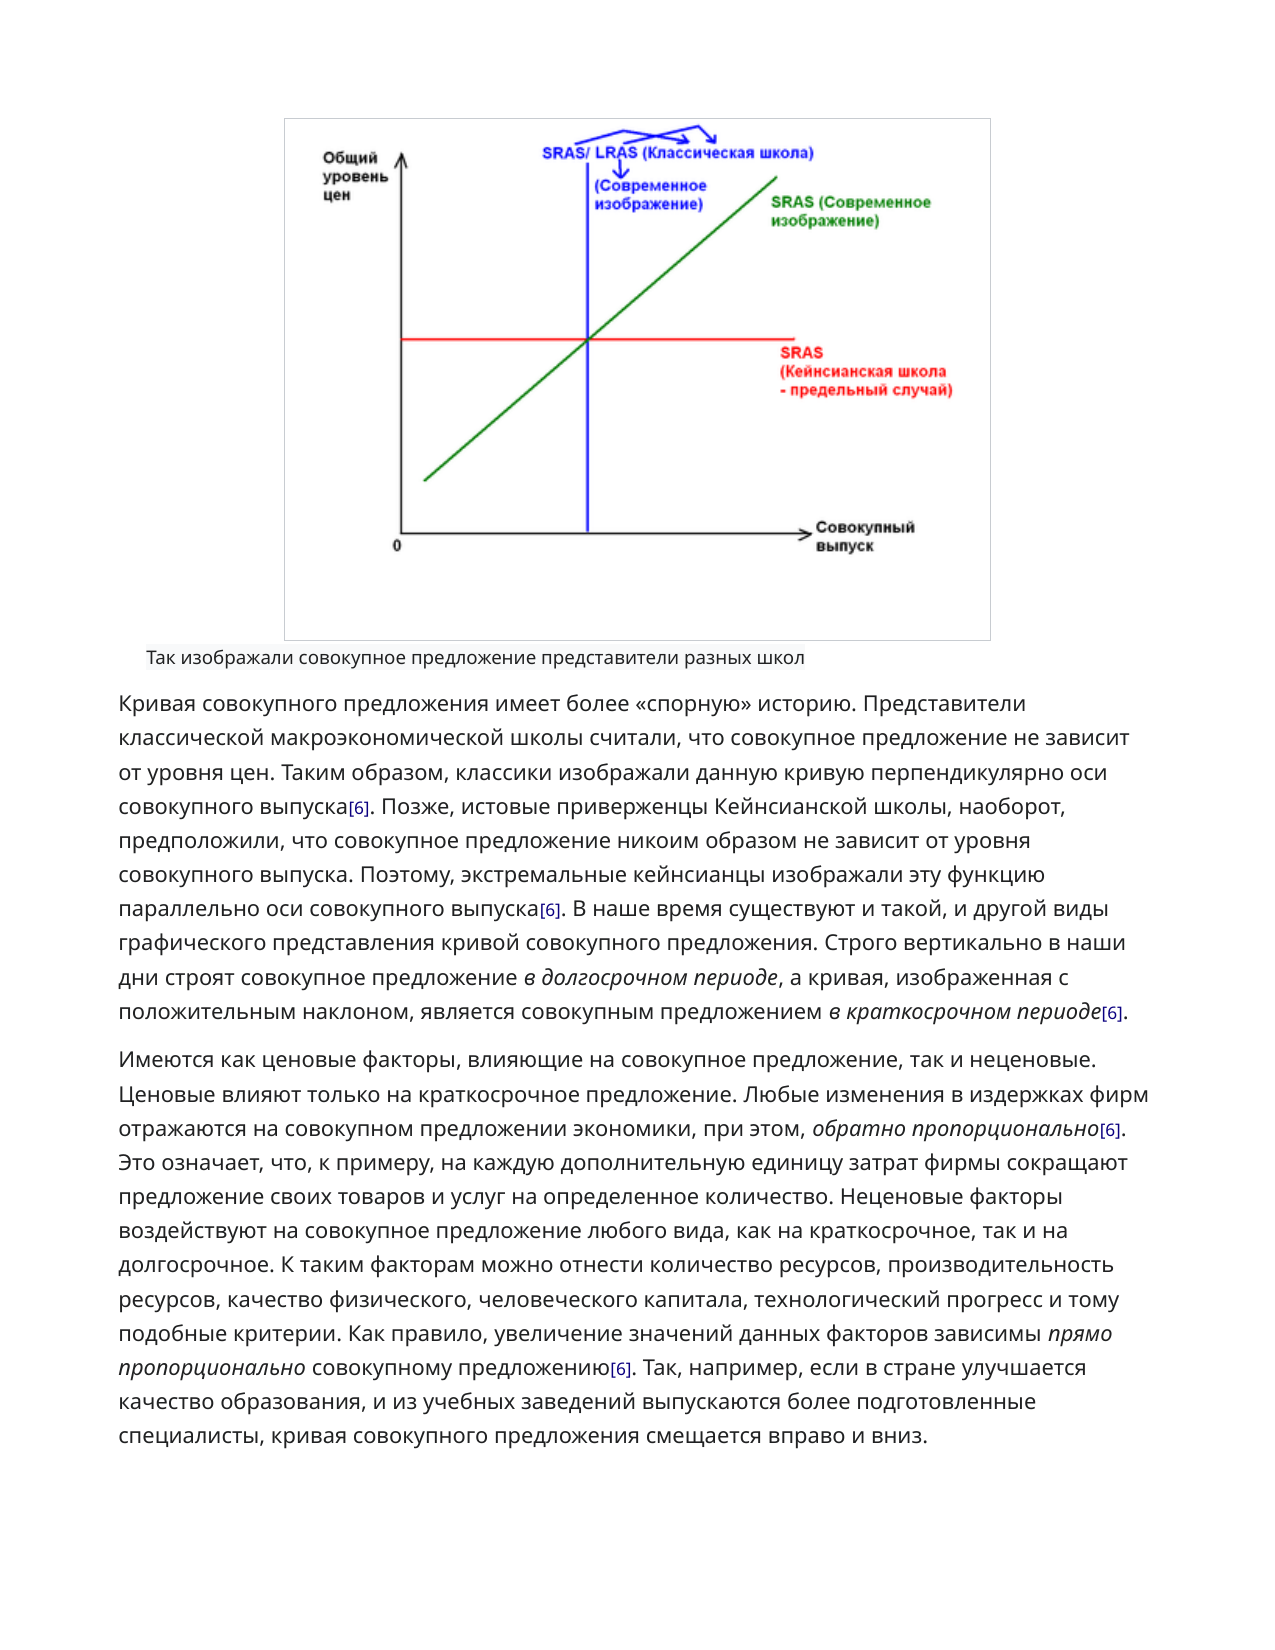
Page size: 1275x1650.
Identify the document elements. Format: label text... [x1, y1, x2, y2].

text Имеются как ценовые факторы, влияющие на совокупное предложение, так и неценовые. Ценовые влияют только на краткосрочное предложение. Любые изменения в издержках фирм отражаются на совокупном предложении экономики, при этом, обратно пропорционально[6]. Это означает, что, к примеру, на каждую дополнительную единицу затрат фирмы сокращают предложение своих товаров и услуг на определенное количество. Неценовые факторы воздействуют на совокупное предложение любого вида, как на краткосрочное, так и на долгосрочное. К таким факторам можно отнести количество ресурсов, производительность ресурсов, качество физического, человеческого капитала, технологический прогресс и тому подобные критерии. Как правило, увеличение значений данных факторов зависимы прямо пропорционально совокупному предложению[6]. Так, например, если в стране улучшается качество образования, и из учебных заведений выпускаются более подготовленные специалисты, кривая совокупного предложения смещается вправо и вниз. [118, 1044, 1157, 1450]
picture [287, 121, 988, 637]
text Кривая совокупного предложения имеет более «спорную» историю. Представители классической макроэкономической школы считали, что совокупное предложение не зависит от уровня цен. Таким образом, классики изображали данную кривую перпендикулярно оси совокупного выпуска[6]. Позже, истовые приверженцы Кейнсианской школы, наоборот, предположили, что совокупное предложение никоим образом не зависит от уровня совокупного выпуска. Поэтому, экстремальные кейнсианцы изображали эту функцию параллельно оси совокупного выпуска[6]. В наше время существуют и такой, и другой виды графического представления кривой совокупного предложения. Строго вертикально в наши дни строят совокупное предложение в долгосрочном периоде, а кривая, изображенная с положительным наклоном, является совокупным предложением в краткосрочном периоде[6]. [118, 688, 1157, 1025]
text Так изображали совокупное предложение представители разных школ [123, 644, 1157, 670]
